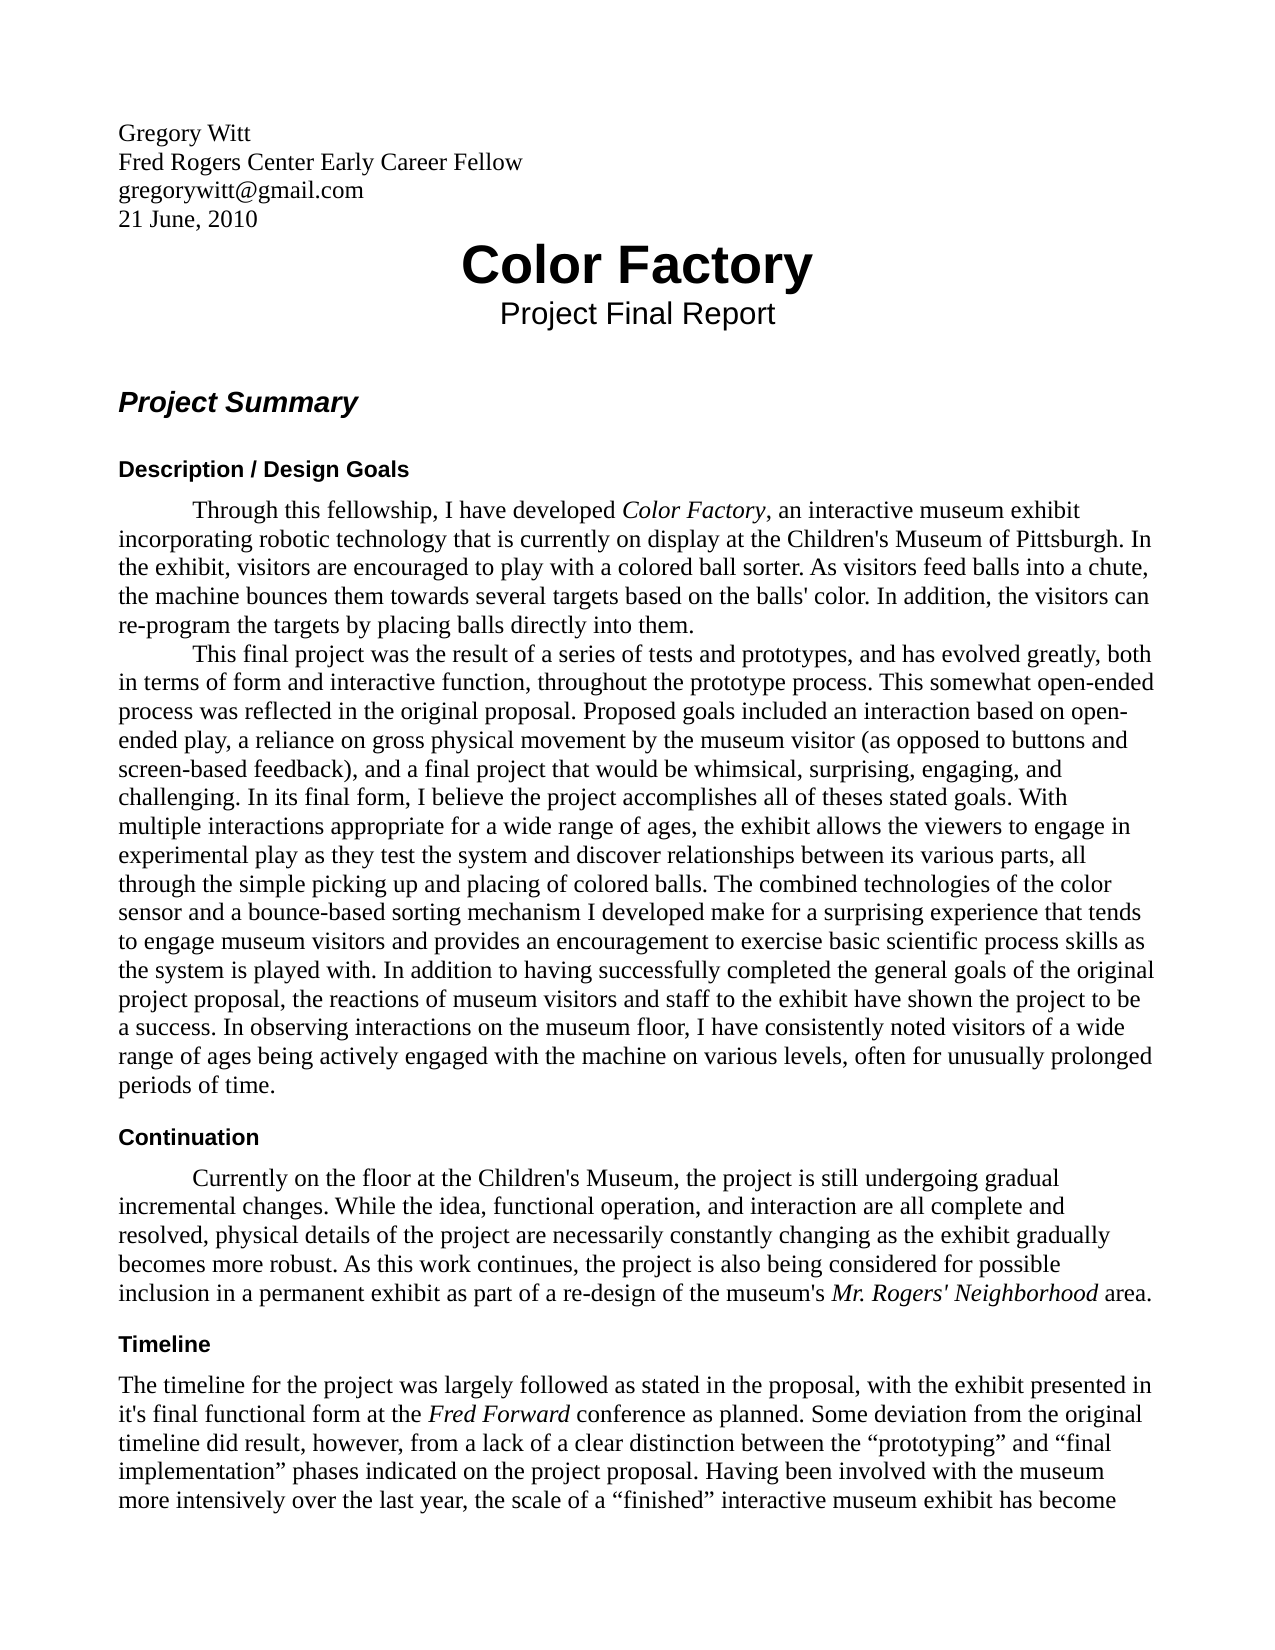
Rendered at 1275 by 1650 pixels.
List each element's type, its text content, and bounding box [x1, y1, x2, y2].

text 21 June, 2010 [118, 204, 1157, 233]
text Through this fellowship, I have developed Color Factory, an interactive museum exhibit incorporating robotic technology that is currently on display at the Children's Museum of Pittsburgh. In the exhibit, visitors are encouraged to play with a colored ball sorter. As visitors feed balls into a chute, the machine bounces them towards several targets based on the balls' color. In addition, the visitors can re-program the targets by placing balls directly into them. [118, 495, 1157, 639]
text Color Factory [118, 233, 1157, 295]
subtitle Description / Design Goals [118, 456, 1157, 482]
subtitle Project Summary [118, 385, 1157, 419]
text Project Final Report [118, 295, 1157, 331]
text Fred Rogers Center Early Career Fellow [118, 147, 1157, 176]
text The timeline for the project was largely followed as stated in the proposal, with the exhibit presented in it's final functional form at the Fred Forward conference as planned. Some deviation from the original timeline did result, however, from a lack of a clear distinction between the “prototyping” and “final implementation” phases indicated on the project proposal. Having been involved with the museum more intensively over the last year, the scale of a “finished” interactive museum exhibit has become [118, 1370, 1157, 1514]
text gregorywitt@gmail.com [118, 176, 1157, 204]
subtitle Timeline [118, 1331, 1157, 1358]
text Currently on the floor at the Children's Museum, the project is still undergoing gradual incremental changes. While the idea, functional operation, and interaction are all complete and resolved, physical details of the project are necessarily constantly changing as the exhibit gradually becomes more robust. As this work continues, the project is also being considered for possible inclusion in a permanent exhibit as part of a re-design of the museum's Mr. Rogers' Neighborhood area. [118, 1163, 1157, 1306]
text Gregory Witt [118, 118, 1157, 147]
text This final project was the result of a series of tests and prototypes, and has evolved greatly, both in terms of form and interactive function, throughout the prototype process. This somewhat open-ended process was reflected in the original proposal. Proposed goals included an interaction based on open-ended play, a reliance on gross physical movement by the museum visitor (as opposed to buttons and screen-based feedback), and a final project that would be whimsical, surprising, engaging, and challenging. In its final form, I believe the project accomplishes all of theses stated goals. With multiple interactions appropriate for a wide range of ages, the exhibit allows the viewers to engage in experimental play as they test the system and discover relationships between its various parts, all through the simple picking up and placing of colored balls. The combined technologies of the color sensor and a bounce-based sorting mechanism I developed make for a surprising experience that tends to engage museum visitors and provides an encouragement to exercise basic scientific process skills as the system is played with. In addition to having successfully completed the general goals of the original project proposal, the reactions of museum visitors and staff to the exhibit have shown the project to be a success. In observing interactions on the museum floor, I have consistently noted visitors of a wide range of ages being actively engaged with the machine on various levels, often for unusually prolonged periods of time. [118, 639, 1157, 1099]
subtitle Continuation [118, 1124, 1157, 1150]
